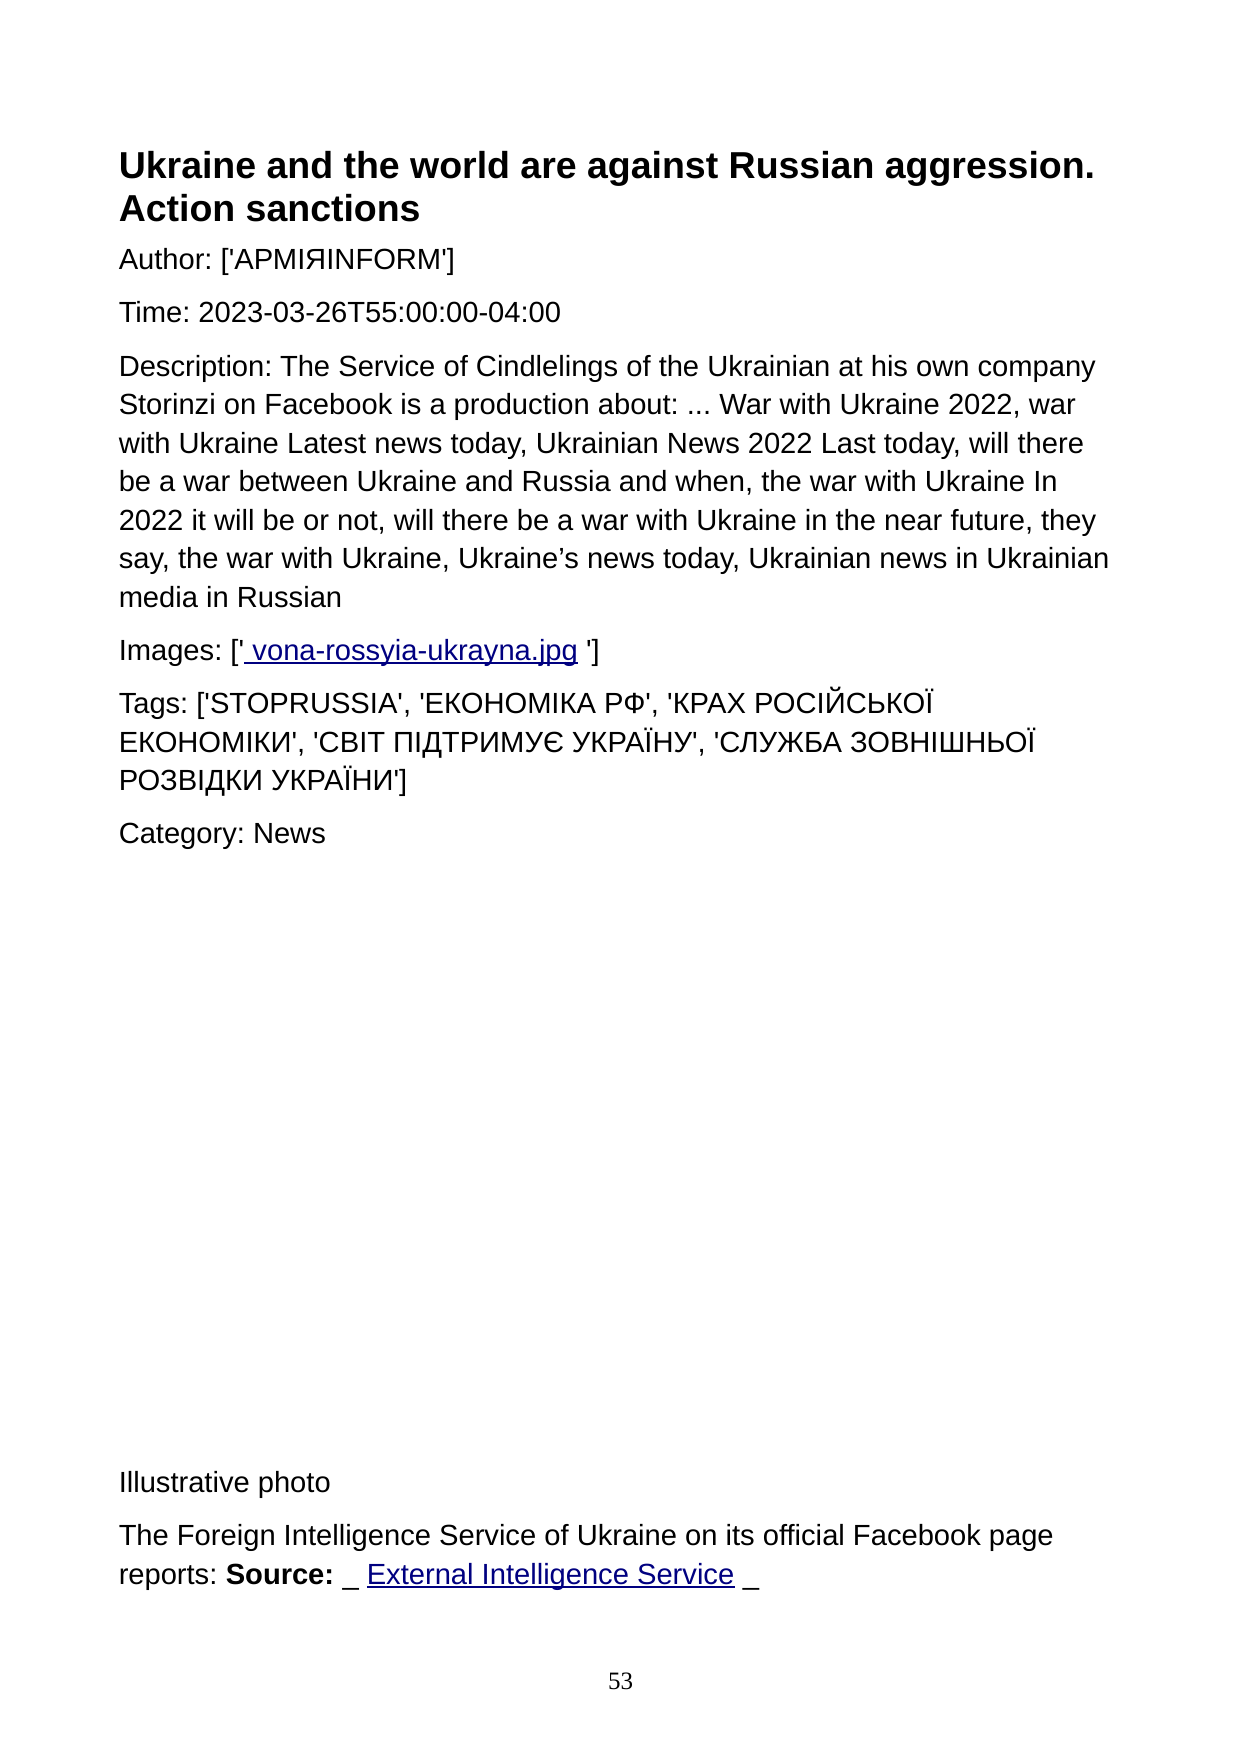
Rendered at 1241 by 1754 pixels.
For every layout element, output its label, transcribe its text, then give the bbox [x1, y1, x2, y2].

text Illustrative photo [118, 869, 1122, 1498]
text Category: News [118, 816, 1122, 850]
text Description: The Service of Cindlelings of the Ukrainian at his own company Storinzi on Facebook is a production about: ... War with Ukraine 2022, war with Ukraine Latest news today, Ukrainian News 2022 Last today, will there be a war between Ukraine and Russia and when, the war with Ukraine In 2022 it will be or not, will there be a war with Ukraine in the near future, they say, the war with Ukraine, Ukraine’s news today, Ukrainian news in Ukrainian media in Russian [118, 348, 1122, 613]
text Tags: ['STOPRUSSIA', 'ЕКОНОМІКА РФ', 'КРАХ РОСІЙСЬКОЇ ЕКОНОМІКИ', 'СВІТ ПІДТРИМУЄ УКРАЇНУ', 'СЛУЖБА ЗОВНІШНЬОЇ РОЗВІДКИ УКРАЇНИ'] [118, 686, 1122, 797]
text Author: ['АРМІЯINFORM'] [118, 242, 1122, 276]
subtitle Ukraine and the world are against Russian aggression. Action sanctions [118, 143, 1122, 230]
text Images: [' vona-rossyia-ukrayna.jpg '] [118, 633, 1122, 666]
text Time: 2023-03-26T55:00:00-04:00 [118, 295, 1122, 329]
text The Foreign Intelligence Service of Ukraine on its official Facebook page reports: Source: _ External Intelligence Service _ [118, 1518, 1122, 1590]
